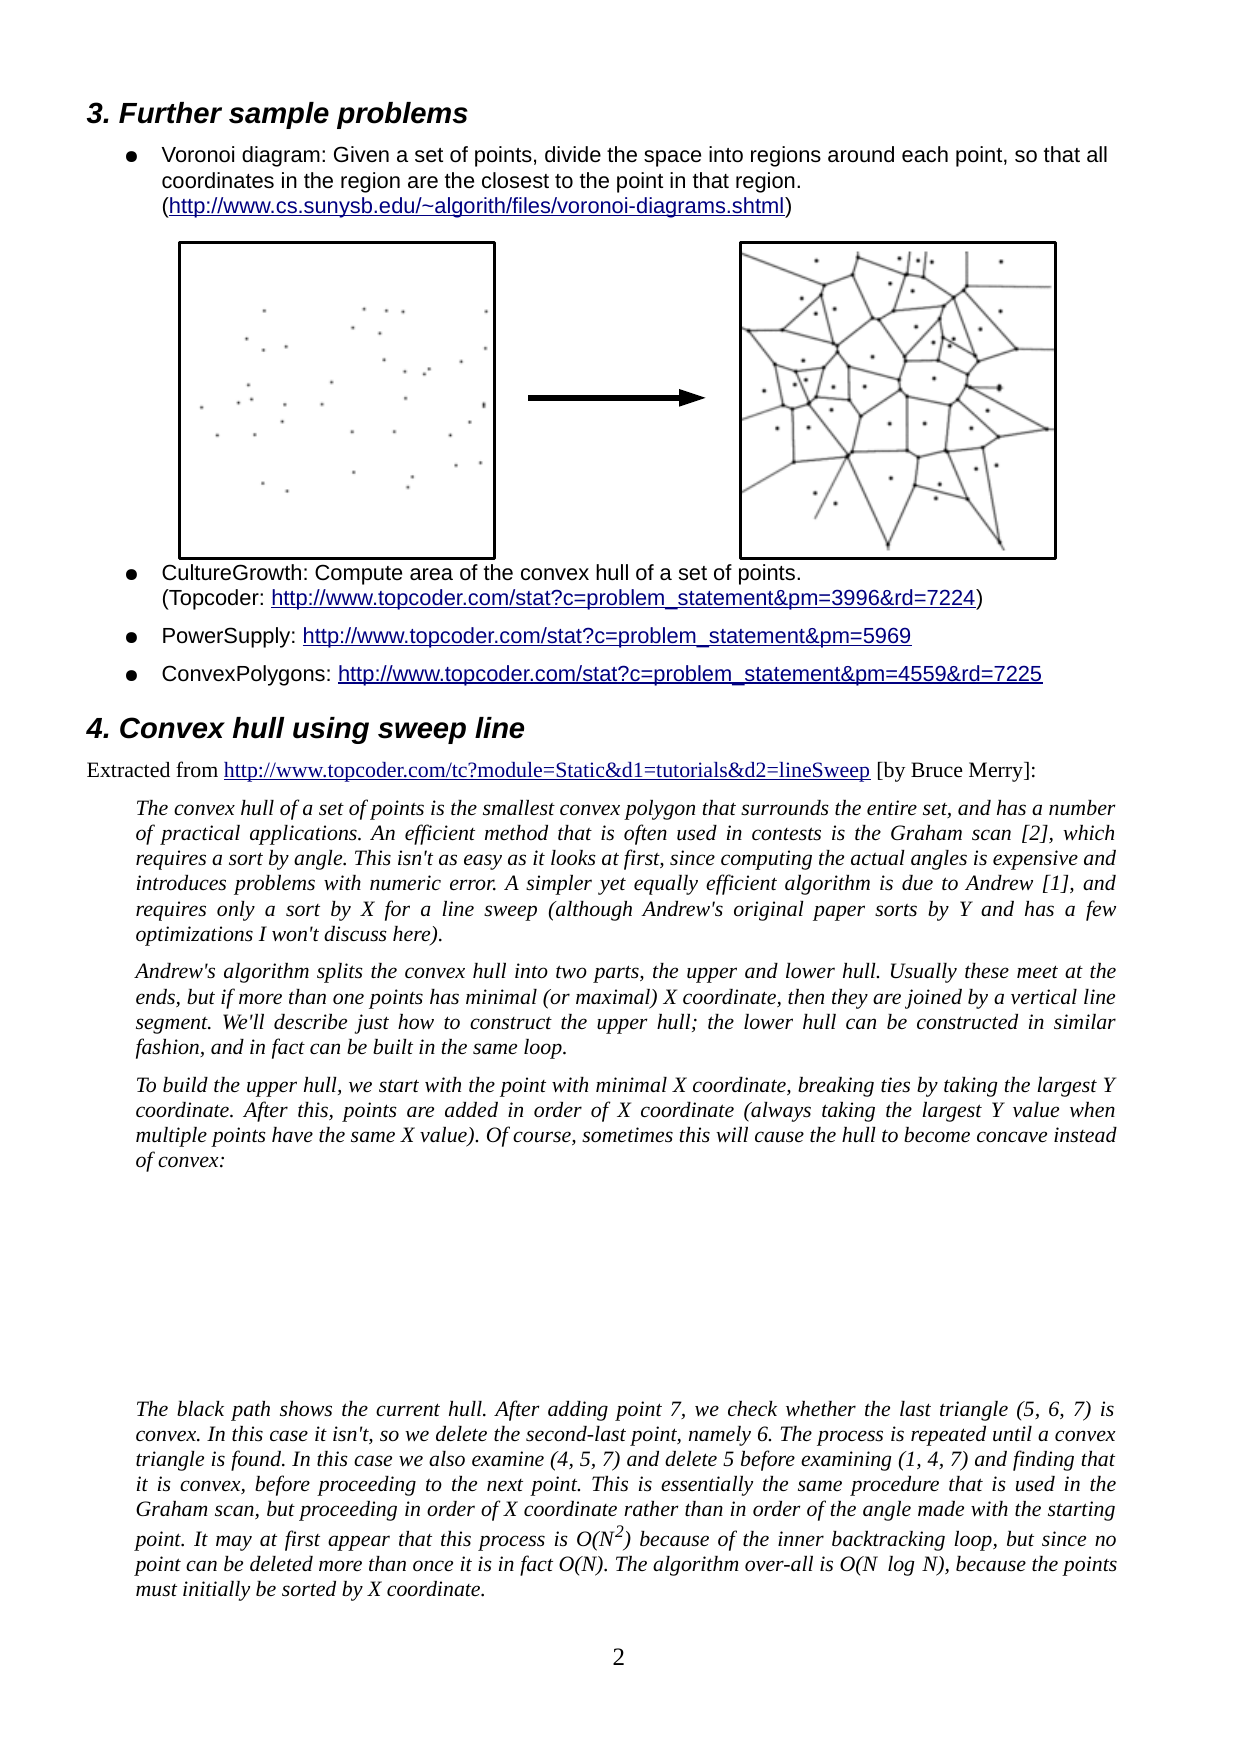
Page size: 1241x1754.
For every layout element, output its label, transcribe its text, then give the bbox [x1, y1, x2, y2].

text Extracted from http://www.topcoder.com/tc?module=Static&d1=tutorials&d2=lineSweep [by Bruce Merry]: [86, 757, 1151, 782]
subtitle 3. Further sample problems [86, 96, 1151, 130]
text To build the upper hull, we start with the point with minimal X coordinate, breaking ties by taking the largest Y coordinate. After this, points are added in order of X coordinate (always taking the largest Y value when multiple points have the same X value). Of course, sometimes this will cause the hull to become concave instead of convex: [135, 1072, 1120, 1173]
subtitle 4. Convex hull using sweep line [86, 711, 1151, 745]
picture [742, 244, 1054, 557]
text The black path shows the current hull. After adding point 7, we check whether the last triangle (5, 6, 7) is convex. In this case it isn't, so we delete the second-last point, namely 6. The process is repeated until a convex triangle is found. In this case we also examine (4, 5, 7) and delete 5 before examining (1, 4, 7) and finding that it is convex, before proceeding to the next point. This is essentially the same procedure that is used in the Graham scan, but proceeding in order of X coordinate rather than in order of the angle made with the starting point. It may at first appear that this process is O(N2) because of the inner backtracking loop, but since no point can be deleted more than once it is in fact O(N). The algorithm over-all is O(N log N), because the points must initially be sorted by X coordinate. [135, 1396, 1120, 1601]
text The convex hull of a set of points is the smallest convex polygon that surrounds the entire set, and has a number of practical applications. An efficient method that is often used in contests is the Graham scan [2], which requires a sort by angle. This isn't as easy as it looks at first, since computing the actual angles is expensive and introduces problems with numeric error. A simpler yet equally efficient algorithm is due to Andrew [1], and requires only a sort by X for a line sweep (although Andrew's original paper sorts by Y and has a few optimizations I won't discuss here). [135, 795, 1120, 946]
list PowerSupply: http://www.topcoder.com/stat?c=problem_statement&pm=5969 [124, 623, 1151, 648]
picture [181, 244, 493, 557]
list Voronoi diagram: Given a set of points, divide the space into regions around each point, so that all coordinates in the region are the closest to the point in that region. (http://www.cs.sunysb.edu/~algorith/files/voronoi-diagrams.shtml) [124, 142, 1151, 218]
list CultureGrowth: Compute area of the convex hull of a set of points. (Topcoder: http://www.topcoder.com/stat?c=problem_statement&pm=3996&rd=7224) [124, 230, 1151, 610]
text Andrew's algorithm splits the convex hull into two parts, the upper and lower hull. Usually these meet at the ends, but if more than one points has minimal (or maximal) X coordinate, then they are joined by a vertical line segment. We'll describe just how to construct the upper hull; the lower hull can be constructed in similar fashion, and in fact can be built in the same loop. [135, 958, 1120, 1059]
list ConvexPolygons: http://www.topcoder.com/stat?c=problem_statement&pm=4559&rd=7225 [124, 660, 1151, 686]
